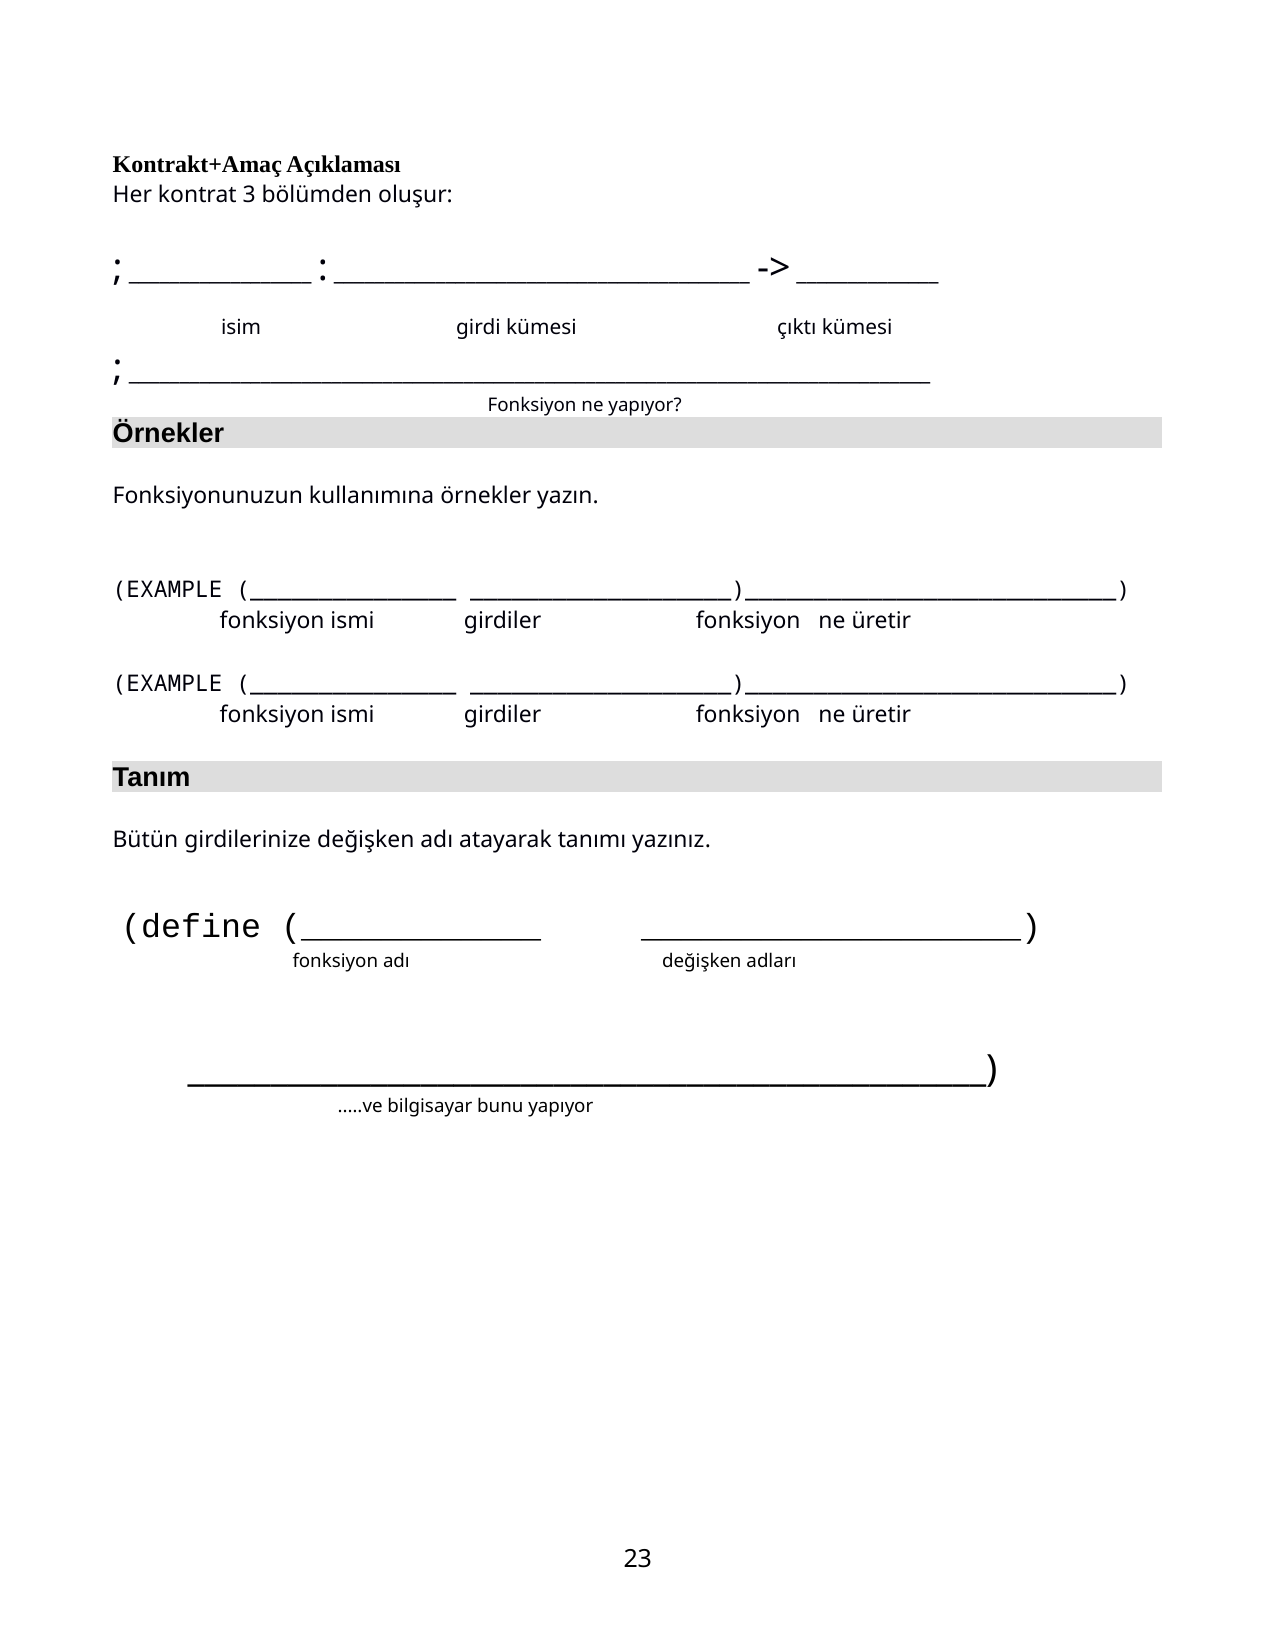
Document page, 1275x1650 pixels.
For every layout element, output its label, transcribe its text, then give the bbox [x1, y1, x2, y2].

text fonksiyon ismi girdiler fonksiyon ne üretir [112, 698, 1162, 729]
subtitle Örnekler [112, 417, 1162, 448]
text (define (____________ ___________________) [121, 909, 1162, 947]
text ; _______________________________________________________________________________ [112, 340, 1162, 391]
text ; __________________ : _________________________________________ -> ______________ [112, 240, 1162, 291]
text Fonksiyonunuzun kullanımına örnekler yazın. [112, 479, 1162, 511]
text isim girdi kümesi çıktı kümesi [112, 312, 1162, 340]
list Bütün girdilerinize değişken adı atayarak tanımı yazınız. [112, 823, 1162, 854]
subtitle Tanım [112, 761, 1162, 792]
text fonksiyon adı değişken adları [112, 947, 1162, 973]
text Her kontrat 3 bölümden oluşur: [112, 178, 1162, 209]
text (EXAMPLE (_______________ ___________________)___________________________) [112, 667, 1162, 698]
text ________________________________________________) [112, 1041, 1162, 1092]
text ..…ve bilgisayar bunu yapıyor [112, 1092, 1162, 1117]
text (EXAMPLE (_______________ ___________________)___________________________) [112, 573, 1162, 604]
text Fonksiyon ne yapıyor? [112, 391, 1162, 417]
text fonksiyon ismi girdiler fonksiyon ne üretir [112, 604, 1162, 636]
text Kontrakt+Amaç Açıklaması [112, 150, 1162, 178]
